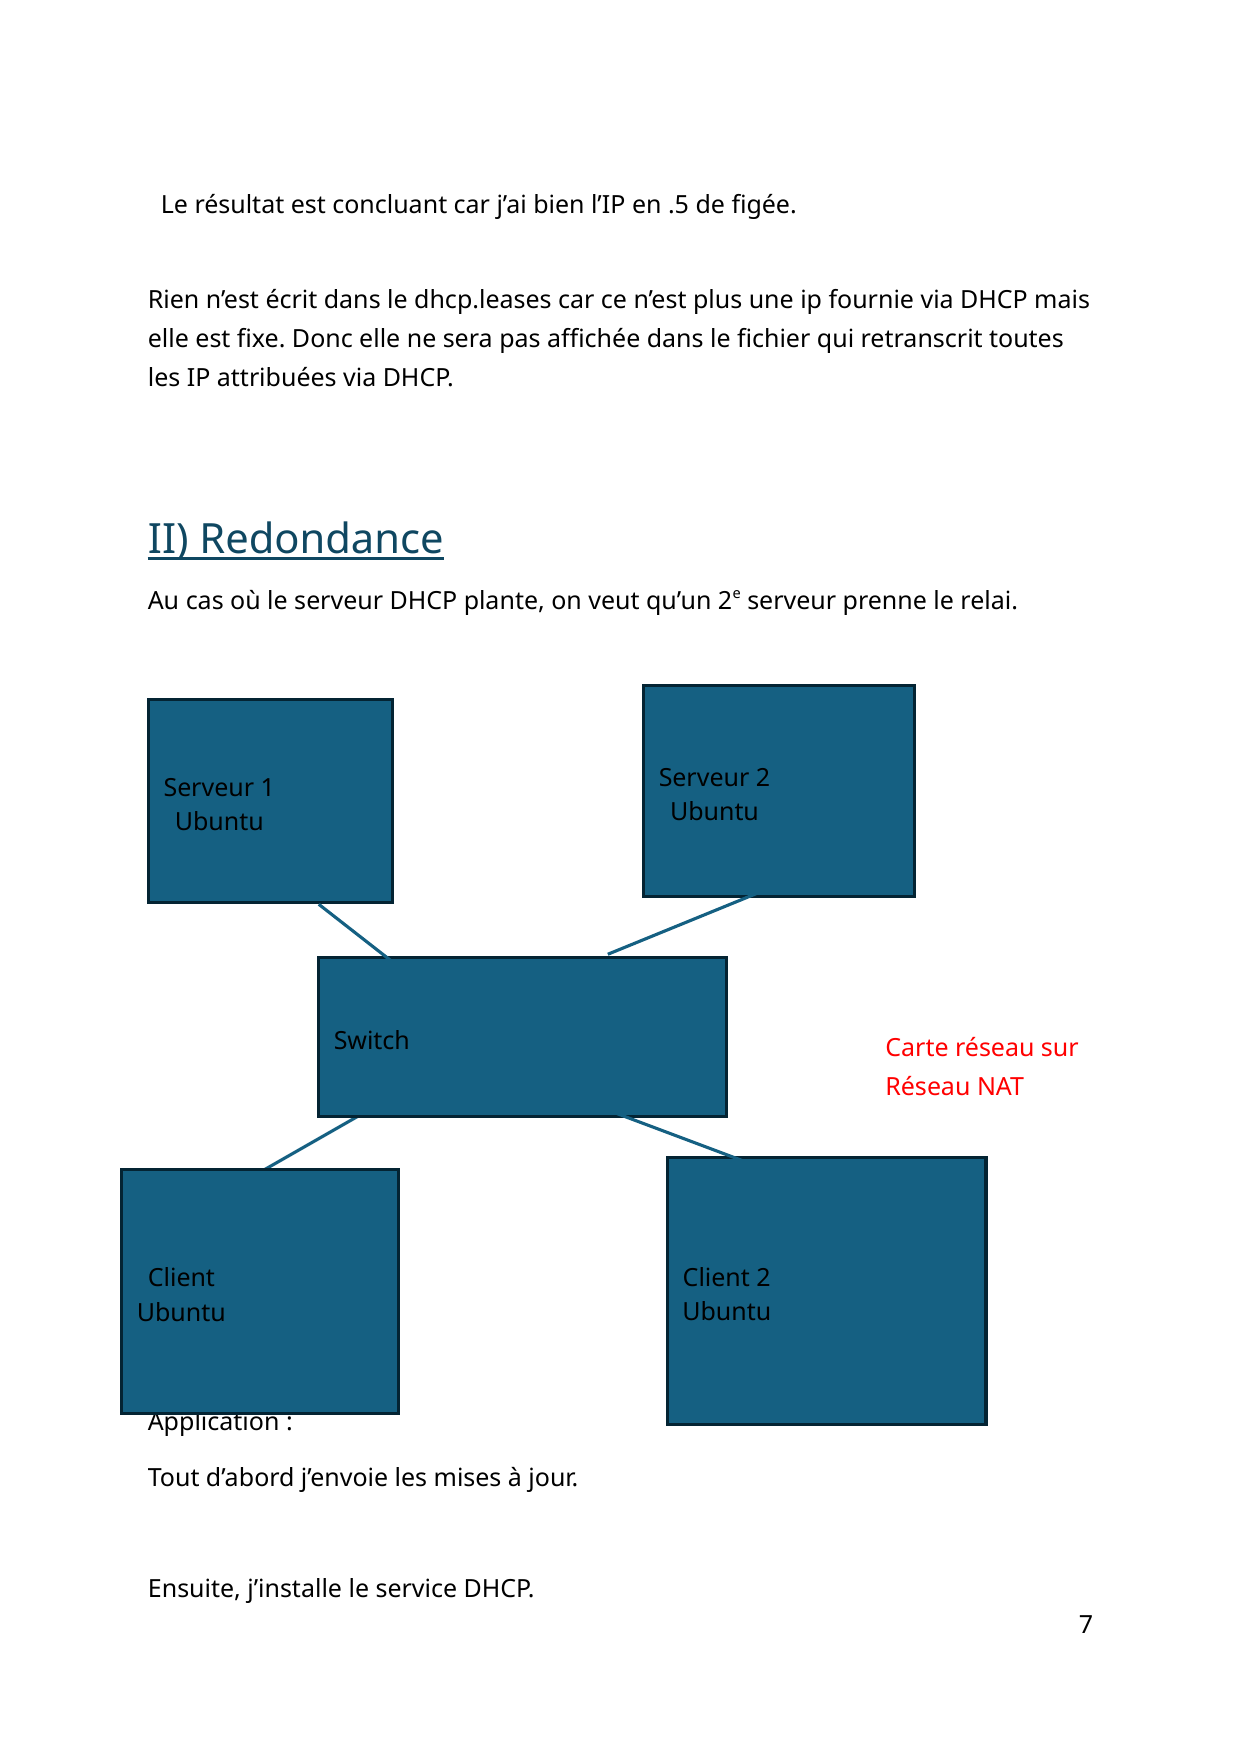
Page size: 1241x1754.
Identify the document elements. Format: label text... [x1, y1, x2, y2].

text Le résultat est concluant car j’ai bien l’IP en .5 de figée. [148, 187, 1093, 260]
subtitle II) Redondance [148, 509, 1093, 566]
text Rien n’est écrit dans le dhcp.leases car ce n’est plus une ip fournie via DHCP mais elle est fixe. Donc elle ne sera pas affichée dans le fichier qui retranscrit toutes les IP attribuées via DHCP. [148, 282, 1093, 394]
text Ensuite, j’installe le service DHCP. [148, 1571, 1093, 1605]
text Au cas où le serveur DHCP plante, on veut qu’un 2e serveur prenne le relai. [148, 583, 1093, 617]
text Application : [148, 1403, 1093, 1438]
text Carte réseau sur Réseau NAT [885, 1029, 1093, 1103]
text Tout d’abord j’envoie les mises à jour. [148, 1459, 1093, 1493]
